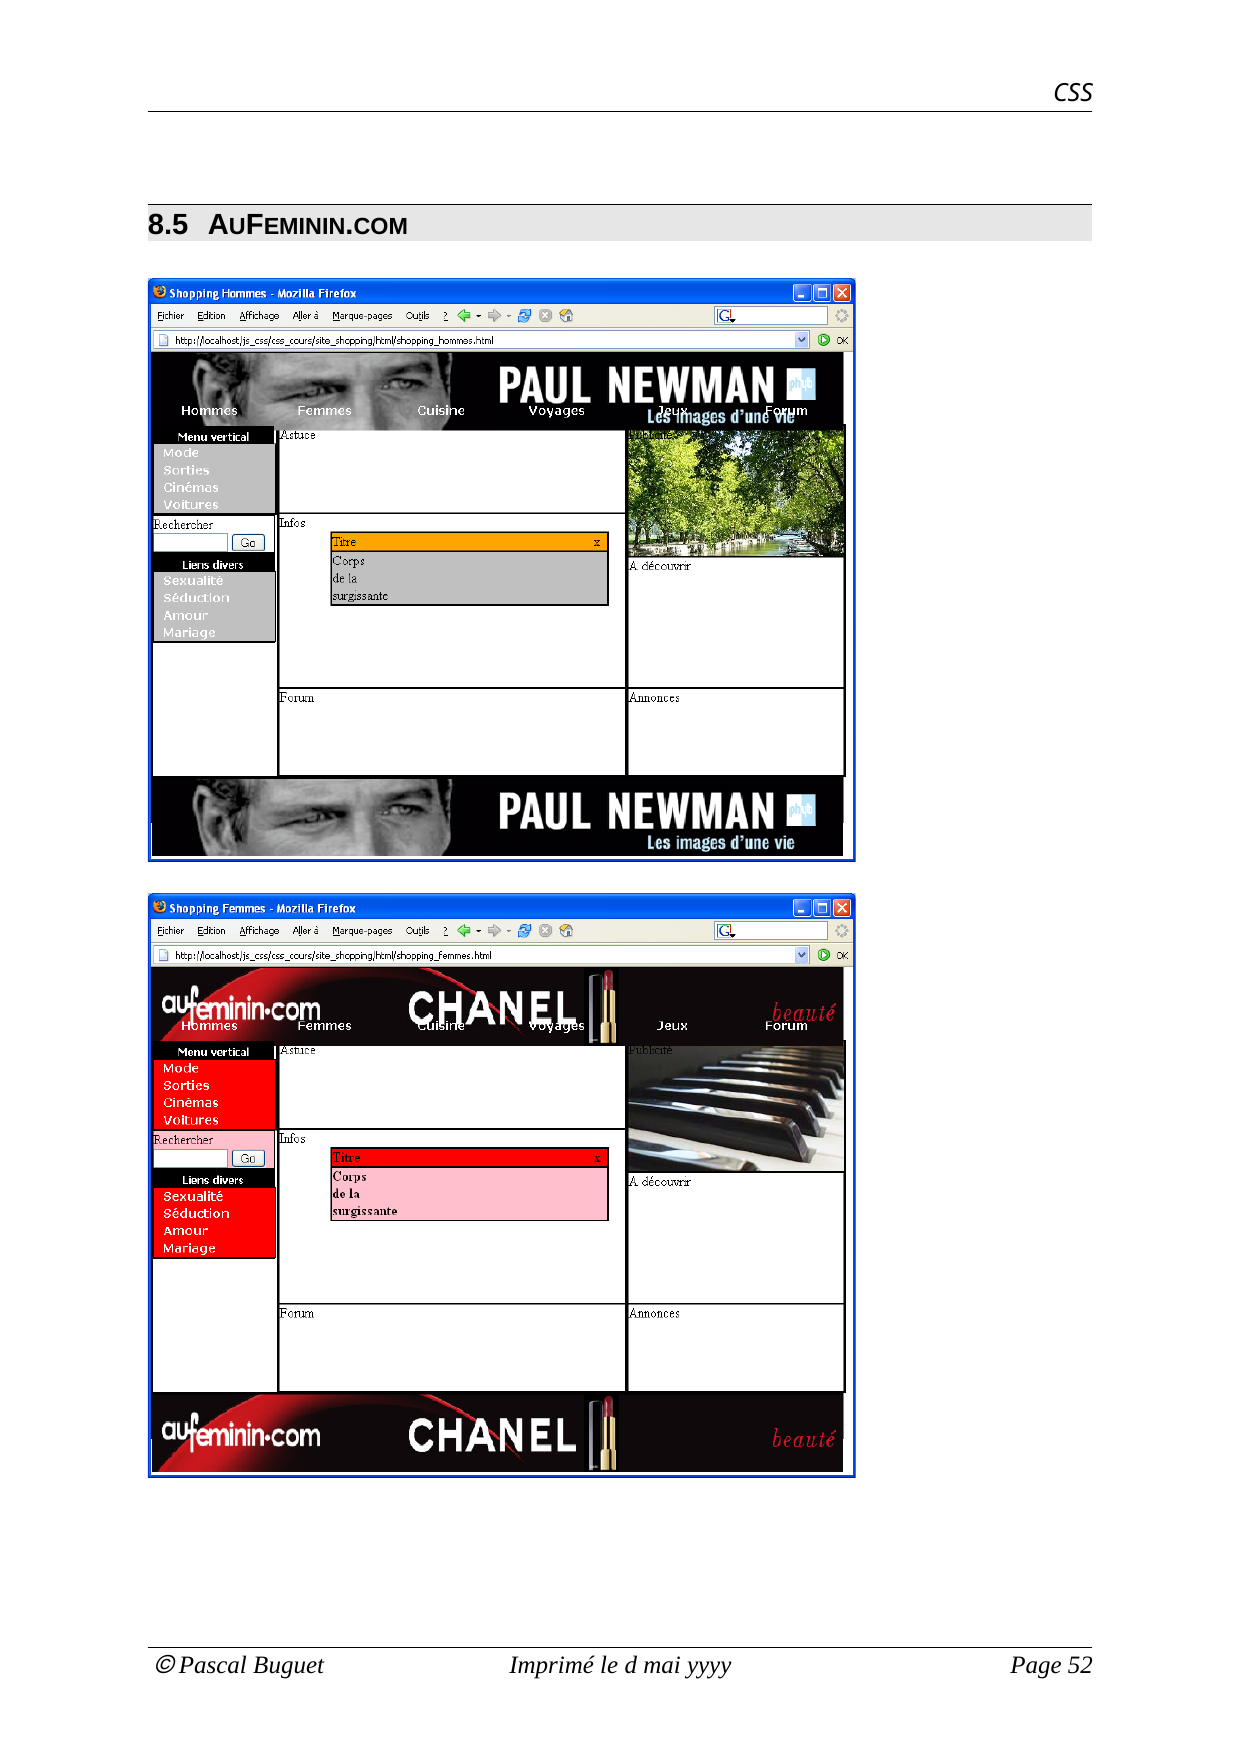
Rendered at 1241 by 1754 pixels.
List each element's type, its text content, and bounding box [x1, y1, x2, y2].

picture [147, 893, 856, 1478]
picture [147, 278, 856, 862]
subtitle AuFeminin.com [148, 205, 1092, 241]
